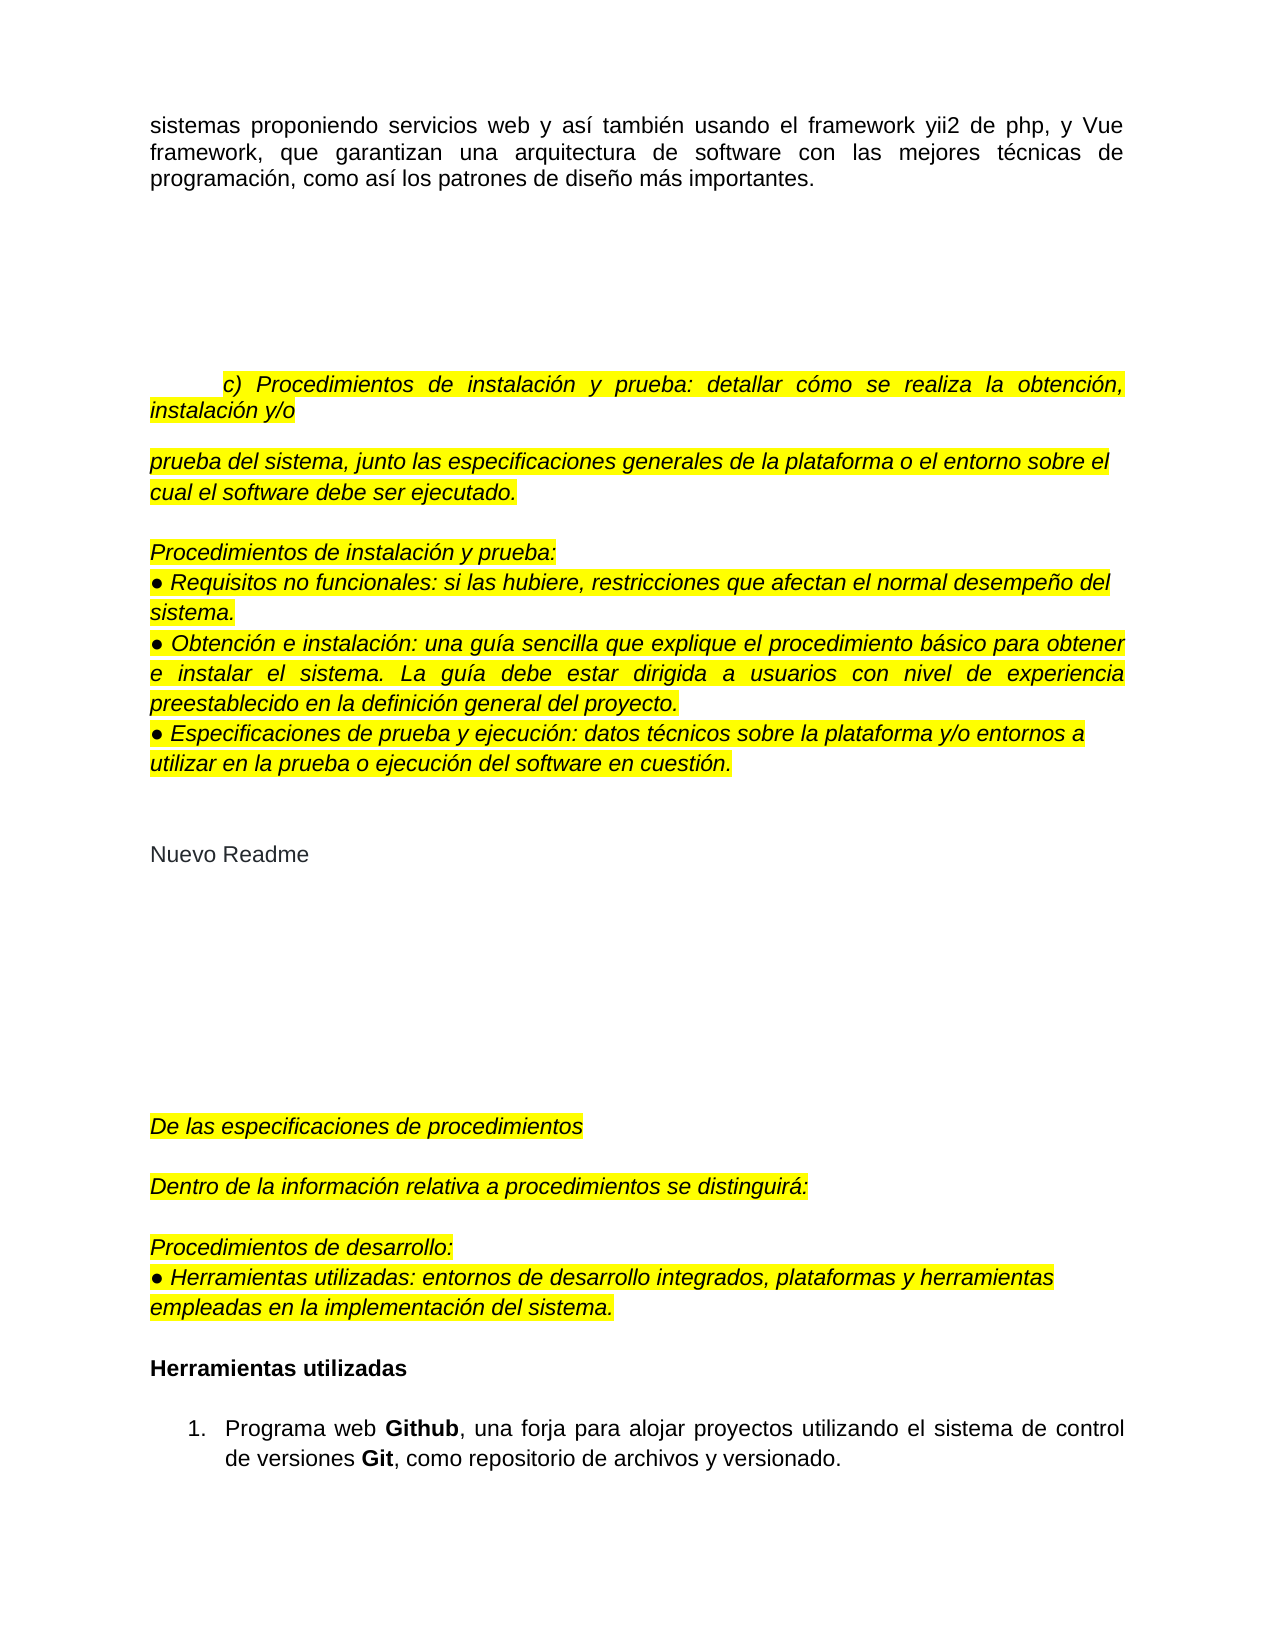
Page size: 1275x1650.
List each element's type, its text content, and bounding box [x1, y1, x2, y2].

text Dentro de la información relativa a procedimientos se distinguirá: [150, 1173, 1125, 1200]
text De las especificaciones de procedimientos [150, 1113, 1125, 1139]
text prueba del sistema, junto las especificaciones generales de la plataforma o el entorno sobre el [150, 448, 1125, 475]
text Herramientas utilizadas [150, 1354, 1125, 1381]
text utilizar en la prueba o ejecución del software en cuestión. [150, 750, 1125, 777]
text ● Herramientas utilizadas: entornos de desarrollo integrados, plataformas y herramientas [150, 1264, 1125, 1290]
text sistema. [150, 599, 1125, 626]
text cual el software debe ser ejecutado. [150, 478, 1125, 505]
text Procedimientos de desarrollo: [150, 1234, 1125, 1260]
text empleadas en la implementación del sistema. [150, 1294, 1125, 1321]
text sistemas proponiendo servicios web y así también usando el framework yii2 de php, y Vue framework, que garantizan una arquitectura de software con las mejores técnicas de programación, como así los patrones de diseño más importantes. [150, 112, 1125, 192]
text Nuevo Readme [150, 841, 1125, 867]
text Procedimientos de instalación y prueba: [150, 539, 1125, 565]
text ● Requisitos no funcionales: si las hubiere, restricciones que afectan el normal desempeño del [150, 569, 1125, 596]
list Programa web Github, una forja para alojar proyectos utilizando el sistema de control de versiones Git, como repositorio de archivos y versionado. [187, 1415, 1125, 1472]
text ● Obtención e instalación: una guía sencilla que explique el procedimiento básico para obtener e instalar el sistema. La guía debe estar dirigida a usuarios con nivel de experiencia preestablecido en la definición general del proyecto. [150, 629, 1125, 716]
text ● Especificaciones de prueba y ejecución: datos técnicos sobre la plataforma y/o entornos a [150, 720, 1125, 747]
text c) Procedimientos de instalación y prueba: detallar cómo se realiza la obtención, instalación y/o [150, 371, 1125, 423]
